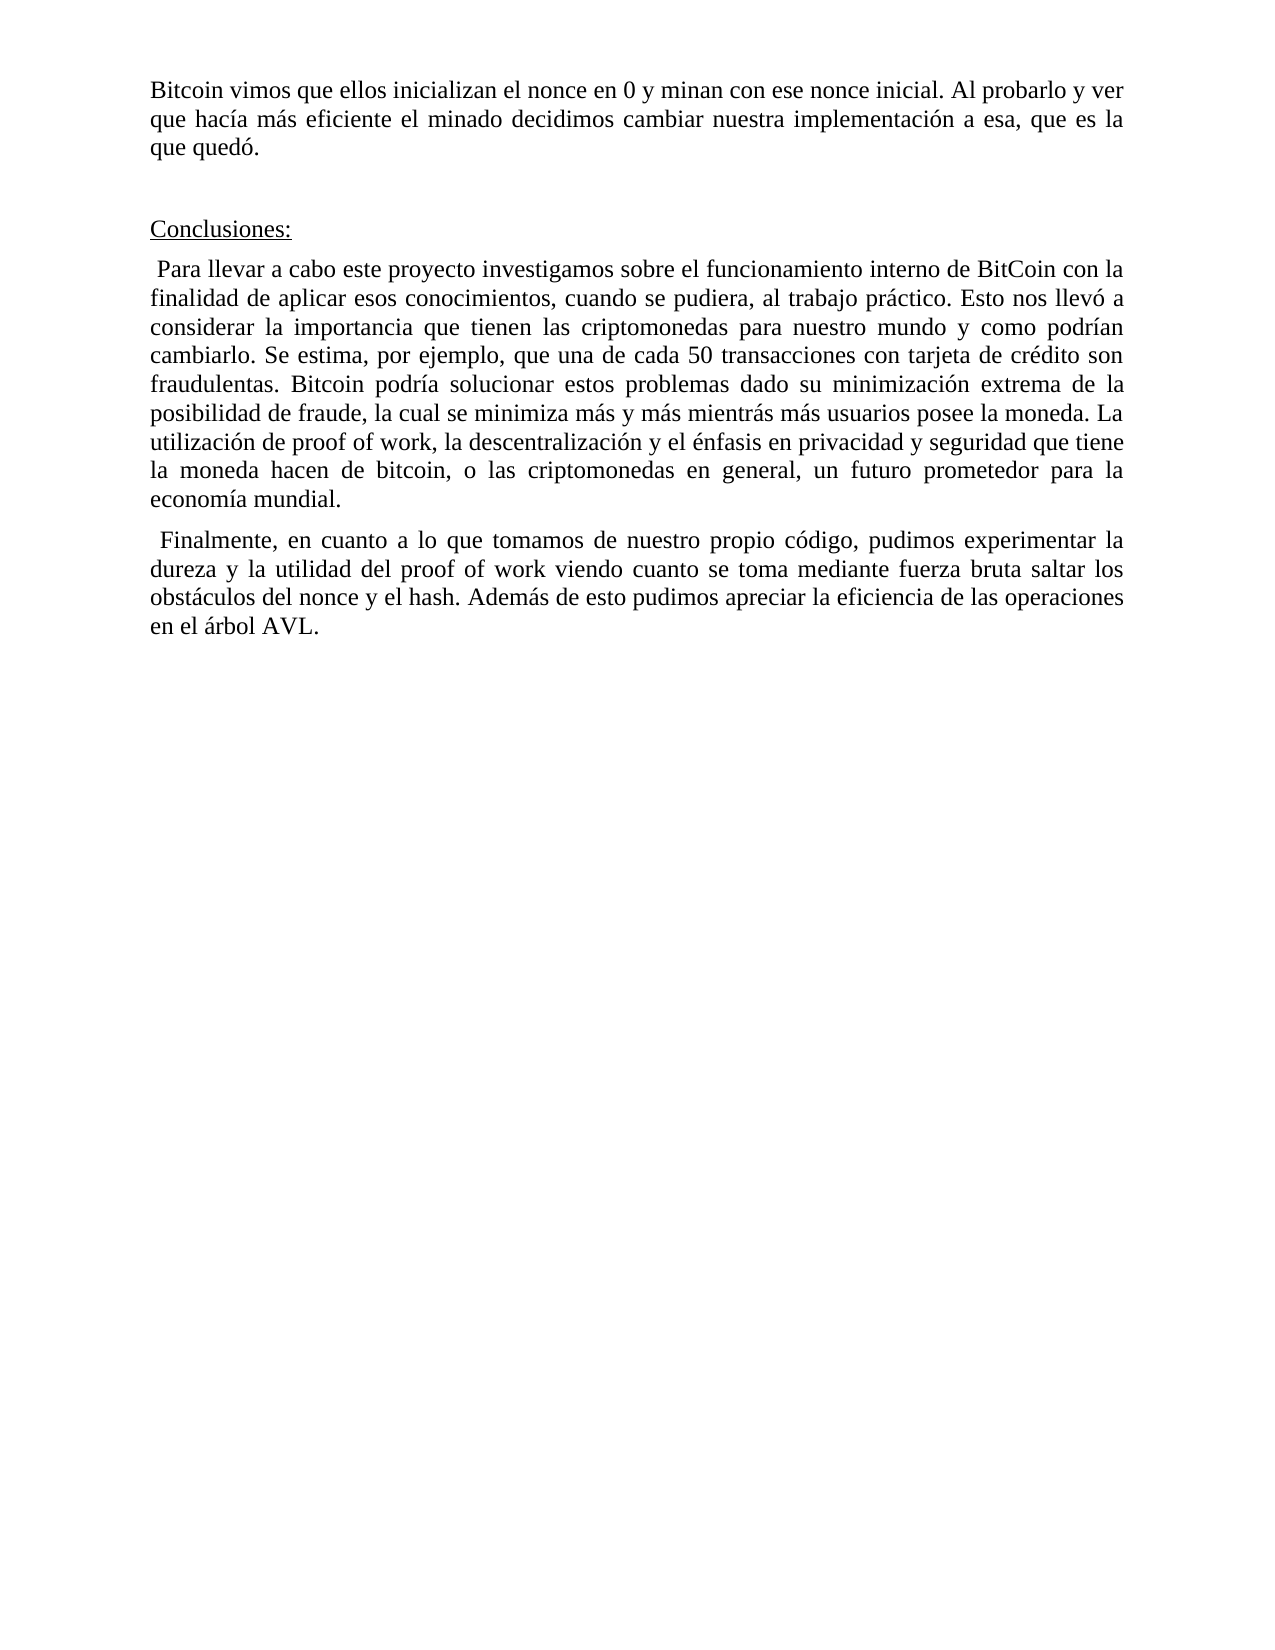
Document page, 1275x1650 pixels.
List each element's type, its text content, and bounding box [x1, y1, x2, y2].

text Finalmente, en cuanto a lo que tomamos de nuestro propio código, pudimos experimentar la dureza y la utilidad del proof of work viendo cuanto se toma mediante fuerza bruta saltar los obstáculos del nonce y el hash. Además de esto pudimos apreciar la eficiencia de las operaciones en el árbol AVL. [150, 525, 1125, 640]
text Bitcoin vimos que ellos inicializan el nonce en 0 y minan con ese nonce inicial. Al probarlo y ver que hacía más eficiente el minado decidimos cambiar nuestra implementación a esa, que es la que quedó. [150, 75, 1125, 161]
text Para llevar a cabo este proyecto investigamos sobre el funcionamiento interno de BitCoin con la finalidad de aplicar esos conocimientos, cuando se pudiera, al trabajo práctico. Esto nos llevó a considerar la importancia que tienen las criptomonedas para nuestro mundo y como podrían cambiarlo. Se estima, por ejemplo, que una de cada 50 transacciones con tarjeta de crédito son fraudulentas. Bitcoin podría solucionar estos problemas dado su minimización extrema de la posibilidad de fraude, la cual se minimiza más y más mientrás más usuarios posee la moneda. La utilización de proof of work, la descentralización y el énfasis en privacidad y seguridad que tiene la moneda hacen de bitcoin, o las criptomonedas en general, un futuro prometedor para la economía mundial. [150, 254, 1125, 513]
text Conclusiones: [150, 214, 1125, 242]
